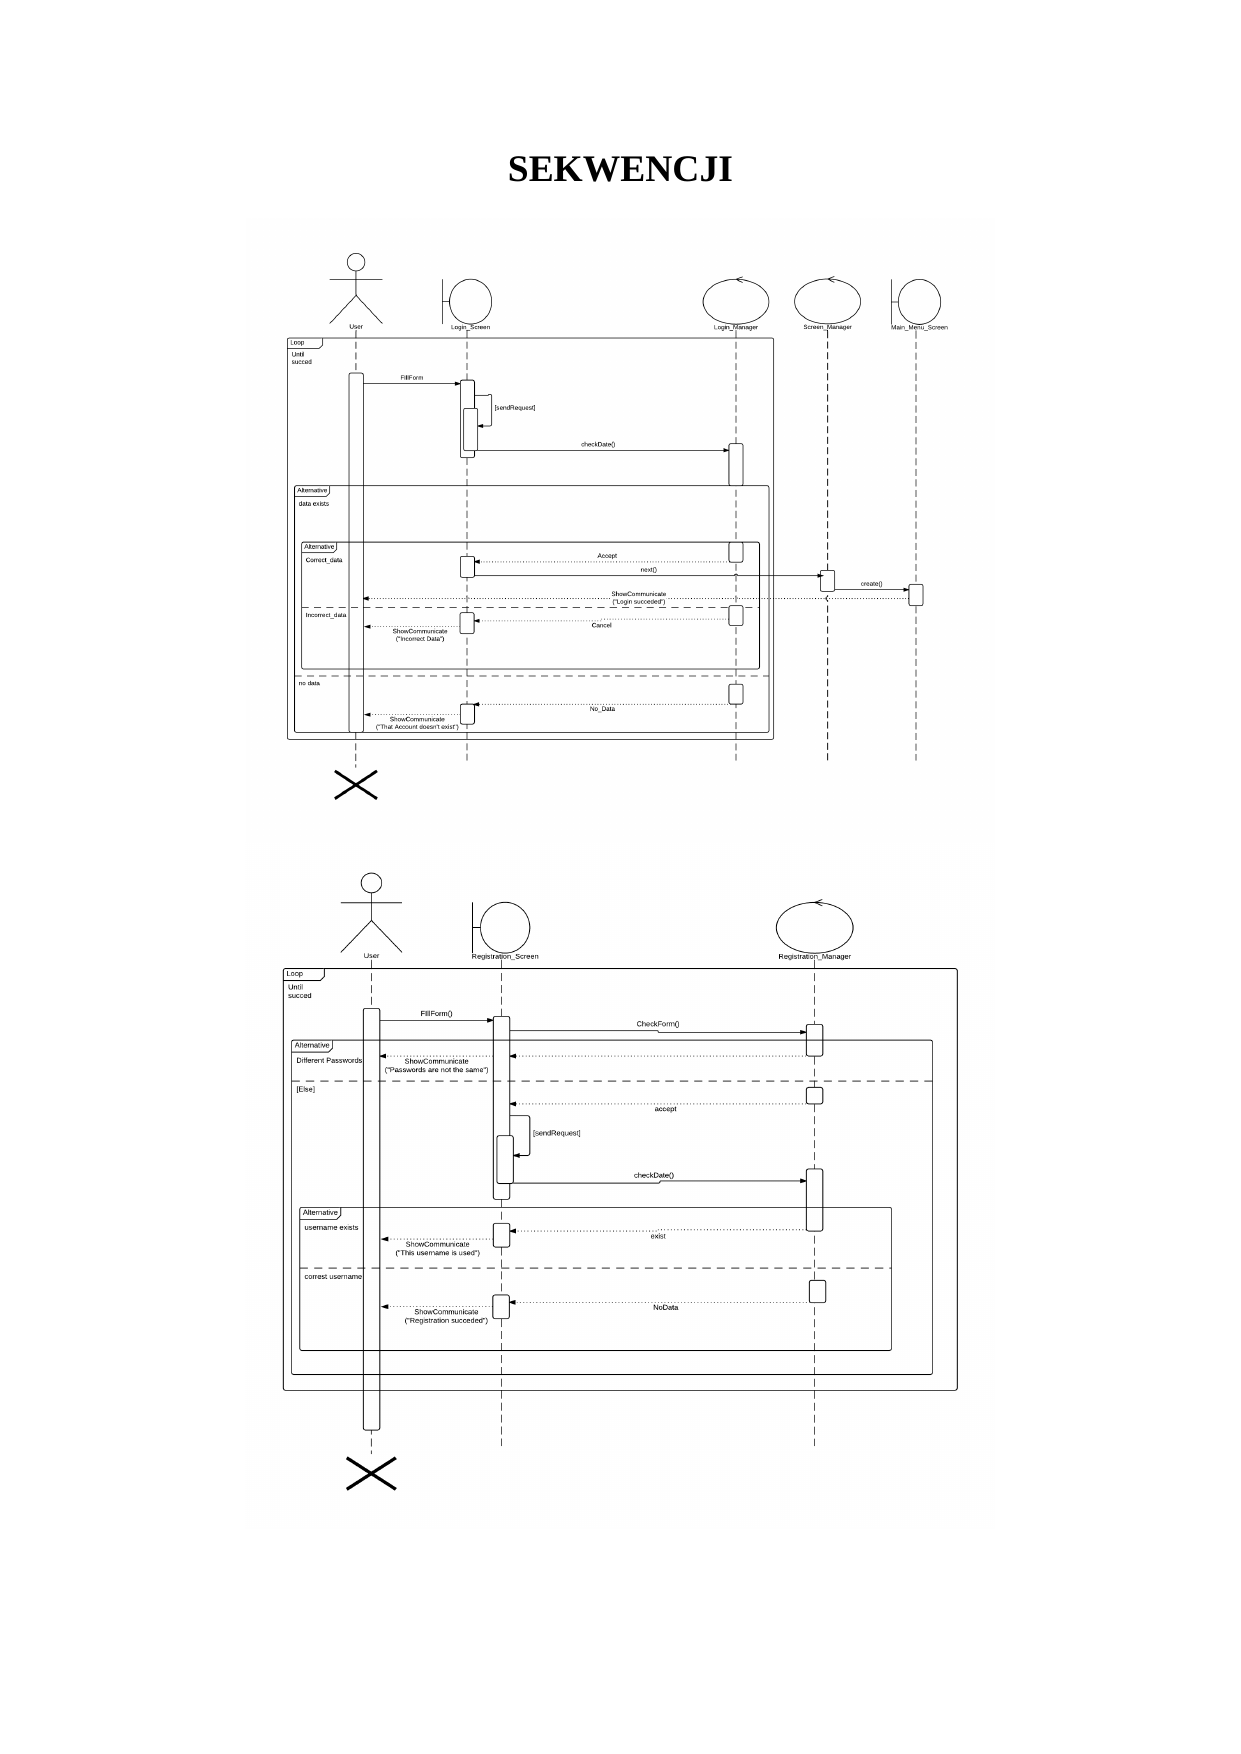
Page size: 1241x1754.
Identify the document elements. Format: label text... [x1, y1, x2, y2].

picture [245, 218, 995, 1529]
text SEKWENCJI [118, 147, 1122, 190]
